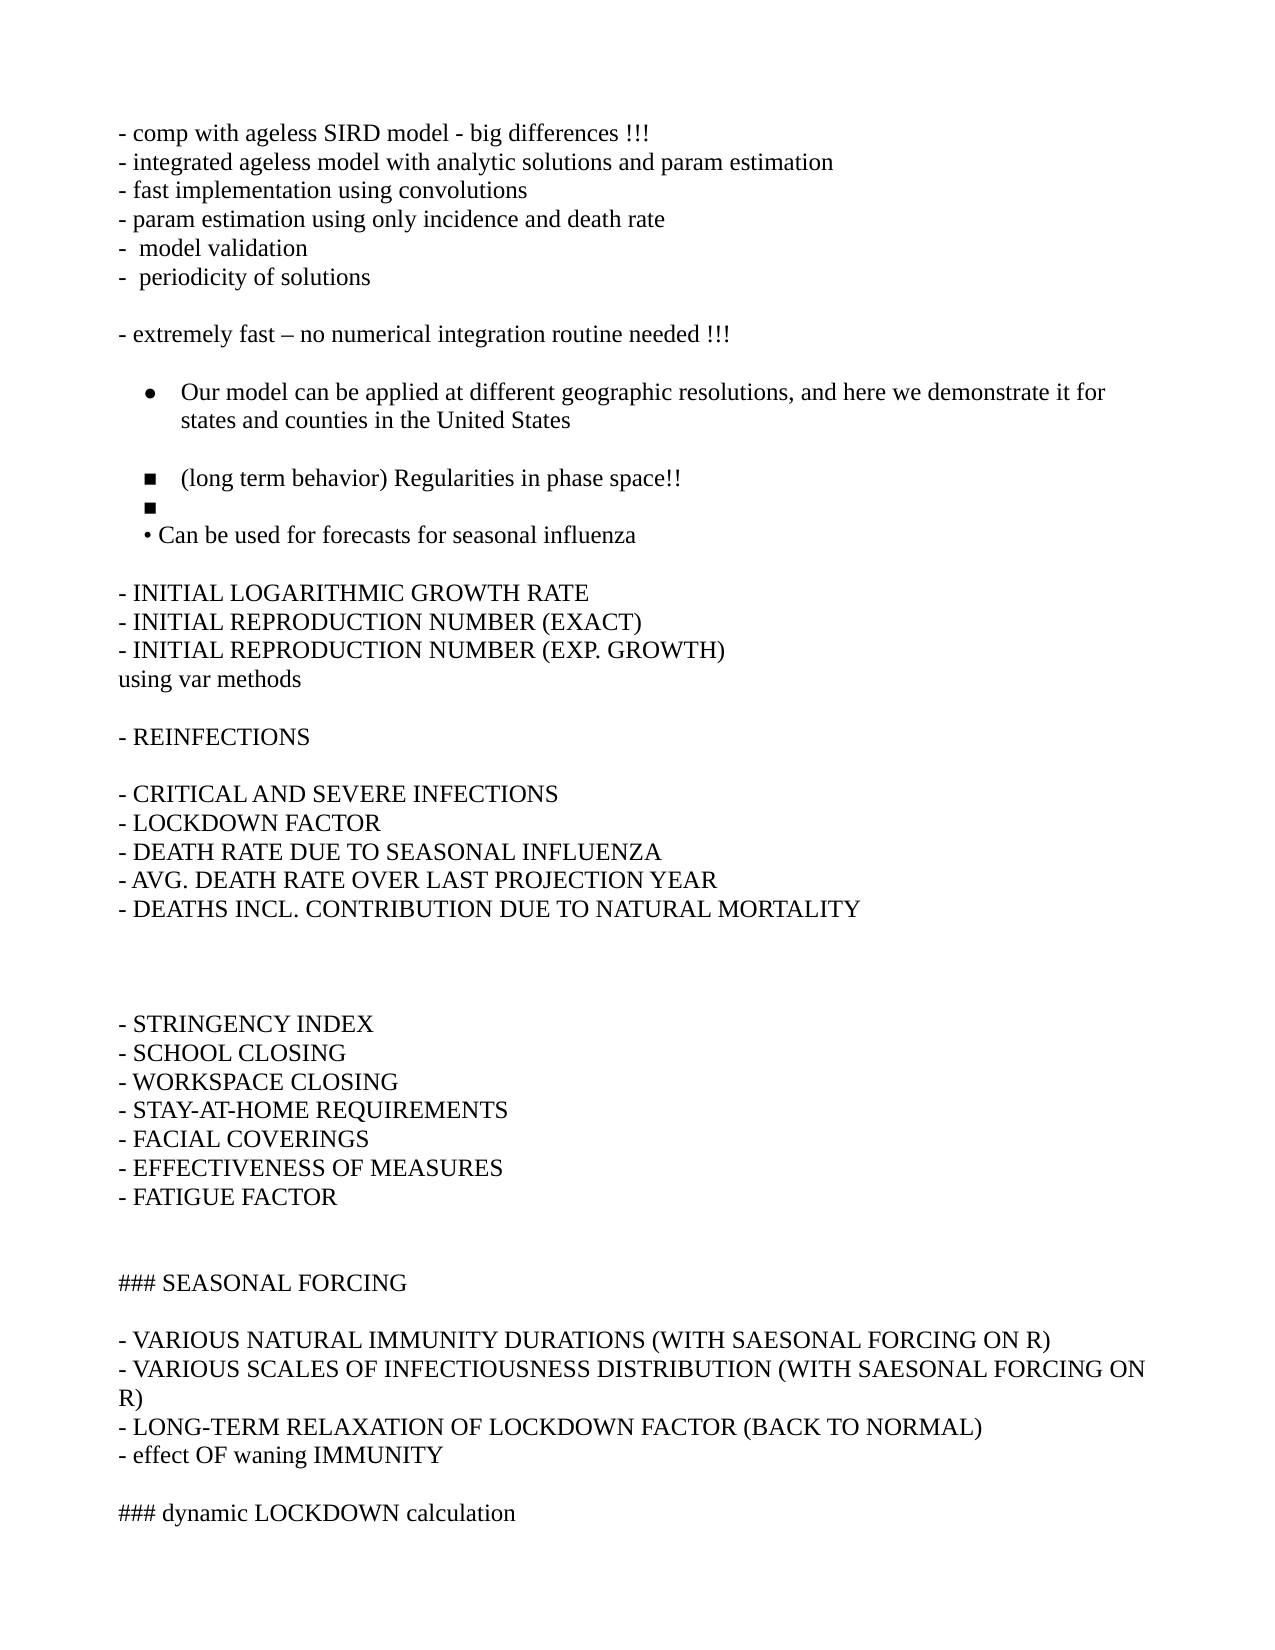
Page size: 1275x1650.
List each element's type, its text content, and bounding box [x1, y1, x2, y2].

text - param estimation using only incidence and death rate [118, 204, 1157, 233]
text - integrated ageless model with analytic solutions and param estimation [118, 147, 1157, 176]
text - fast implementation using convolutions [118, 176, 1157, 204]
text - VARIOUS SCALES OF INFECTIOUSNESS DISTRIBUTION (WITH SAESONAL FORCING ON R) [118, 1354, 1157, 1412]
text • Can be used for forecasts for seasonal influenza [118, 521, 1157, 549]
text ### SEASONAL FORCING [118, 1268, 1157, 1297]
text - REINFECTIONS [118, 722, 1157, 751]
list (long term behavior) Regularities in phase space!! [143, 463, 1157, 492]
text - SCHOOL CLOSING [118, 1038, 1157, 1067]
text - INITIAL REPRODUCTION NUMBER (EXACT) [118, 607, 1157, 636]
text - LONG-TERM RELAXATION OF LOCKDOWN FACTOR (BACK TO NORMAL) [118, 1412, 1157, 1441]
text - FACIAL COVERINGS [118, 1124, 1157, 1153]
text - WORKSPACE CLOSING [118, 1067, 1157, 1096]
text - LOCKDOWN FACTOR [118, 808, 1157, 837]
text - effect OF waning IMMUNITY [118, 1441, 1157, 1469]
text - INITIAL LOGARITHMIC GROWTH RATE [118, 578, 1157, 607]
text - periodicity of solutions [118, 262, 1157, 291]
text ### dynamic LOCKDOWN calculation [118, 1498, 1157, 1527]
text - EFFECTIVENESS OF MEASURES [118, 1153, 1157, 1182]
text - STRINGENCY INDEX [118, 1009, 1157, 1038]
text - INITIAL REPRODUCTION NUMBER (EXP. GROWTH) [118, 636, 1157, 664]
text - DEATH RATE DUE TO SEASONAL INFLUENZA [118, 837, 1157, 866]
list Our model can be applied at different geographic resolutions, and here we demonstrate it for states and counties in the United States [143, 377, 1157, 434]
text - comp with ageless SIRD model - big differences !!! [118, 118, 1157, 147]
text - CRITICAL AND SEVERE INFECTIONS [118, 779, 1157, 808]
text - AVG. DEATH RATE OVER LAST PROJECTION YEAR [118, 866, 1157, 894]
text using var methods [118, 664, 1157, 693]
text - extremely fast – no numerical integration routine needed !!! [118, 319, 1157, 348]
text - STAY-AT-HOME REQUIREMENTS [118, 1096, 1157, 1124]
text - DEATHS INCL. CONTRIBUTION DUE TO NATURAL MORTALITY [118, 894, 1157, 923]
text - model validation [118, 233, 1157, 262]
text - FATIGUE FACTOR [118, 1182, 1157, 1211]
text - VARIOUS NATURAL IMMUNITY DURATIONS (WITH SAESONAL FORCING ON R) [118, 1326, 1157, 1354]
